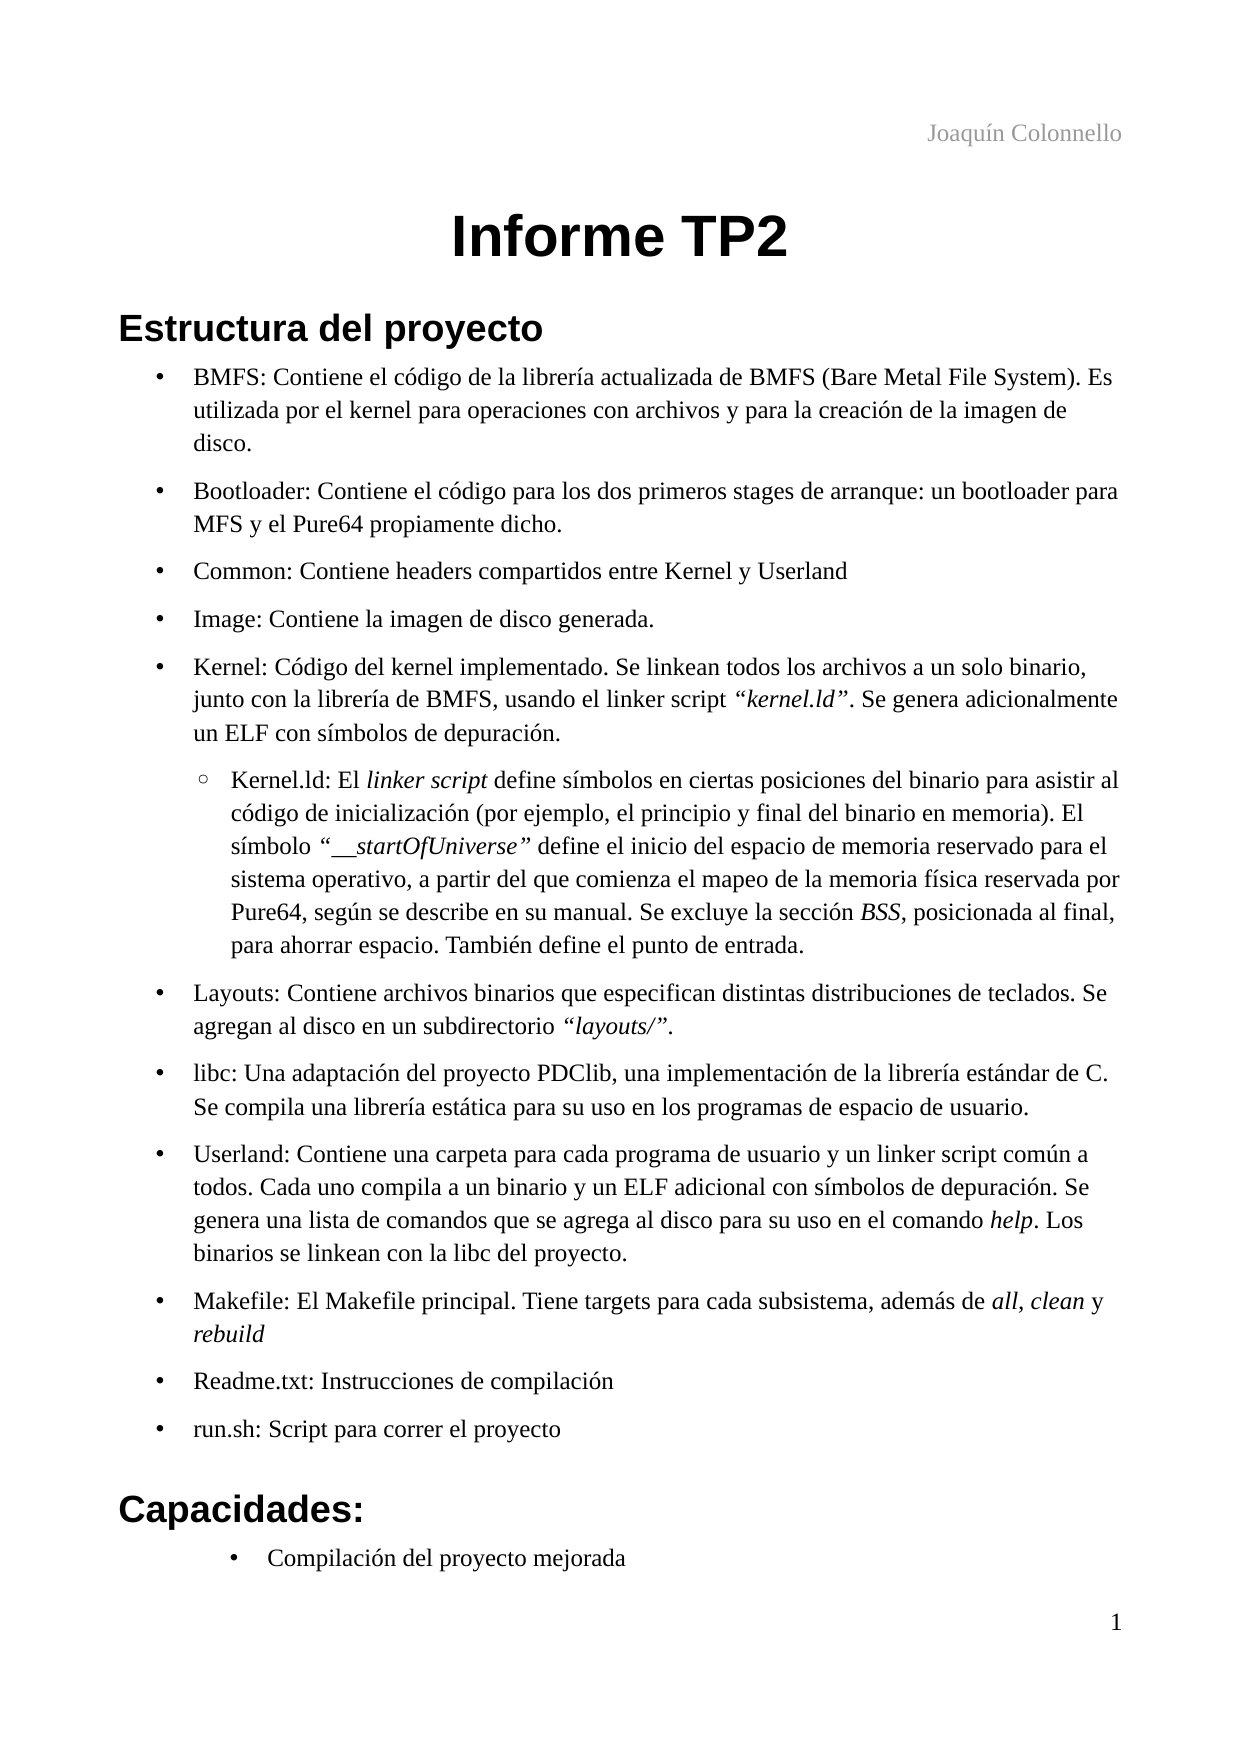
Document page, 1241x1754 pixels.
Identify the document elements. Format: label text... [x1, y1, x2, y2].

list Kernel.ld: El linker script define símbolos en ciertas posiciones del binario para asistir al código de inicialización (por ejemplo, el principio y final del binario en memoria). El símbolo “__startOfUniverse” define el inicio del espacio de memoria reservado para el sistema operativo, a partir del que comienza el mapeo de la memoria física reservada por Pure64, según se describe en su manual. Se excluye la sección BSS, posicionada al final, para ahorrar espacio. También define el punto de entrada. [193, 765, 1122, 959]
list Readme.txt: Instrucciones de compilación [156, 1366, 1122, 1395]
list Compilación del proyecto mejorada [229, 1543, 1122, 1572]
list Userland: Contiene una carpeta para cada programa de usuario y un linker script común a todos. Cada uno compila a un binario y un ELF adicional con símbolos de depuración. Se genera una lista de comandos que se agrega al disco para su uso en el comando help. Los binarios se linkean con la libc del proyecto. [156, 1139, 1122, 1267]
list Bootloader: Contiene el código para los dos primeros stages de arranque: un bootloader para MFS y el Pure64 propiamente dicho. [156, 476, 1122, 537]
list BMFS: Contiene el código de la librería actualizada de BMFS (Bare Metal File System). Es utilizada por el kernel para operaciones con archivos y para la creación de la imagen de disco. [156, 362, 1122, 457]
list Layouts: Contiene archivos binarios que especifican distintas distribuciones de teclados. Se agregan al disco en un subdirectorio “layouts/”. [156, 978, 1122, 1040]
list libc: Una adaptación del proyecto PDClib, una implementación de la librería estándar de C. Se compila una librería estática para su uso en los programas de espacio de usuario. [156, 1058, 1122, 1120]
subtitle Capacidades: [118, 1487, 1122, 1530]
list Image: Contiene la imagen de disco generada. [156, 604, 1122, 633]
title Informe TP2 [118, 201, 1122, 268]
subtitle Estructura del proyecto [118, 306, 1122, 349]
list Makefile: El Makefile principal. Tiene targets para cada subsistema, además de all, clean y rebuild [156, 1286, 1122, 1348]
list run.sh: Script para correr el proyecto [156, 1414, 1122, 1443]
list Common: Contiene headers compartidos entre Kernel y Userland [156, 556, 1122, 585]
list Kernel: Código del kernel implementado. Se linkean todos los archivos a un solo binario, junto con la librería de BMFS, usando el linker script “kernel.ld”. Se genera adicionalmente un ELF con símbolos de depuración. [156, 652, 1122, 746]
